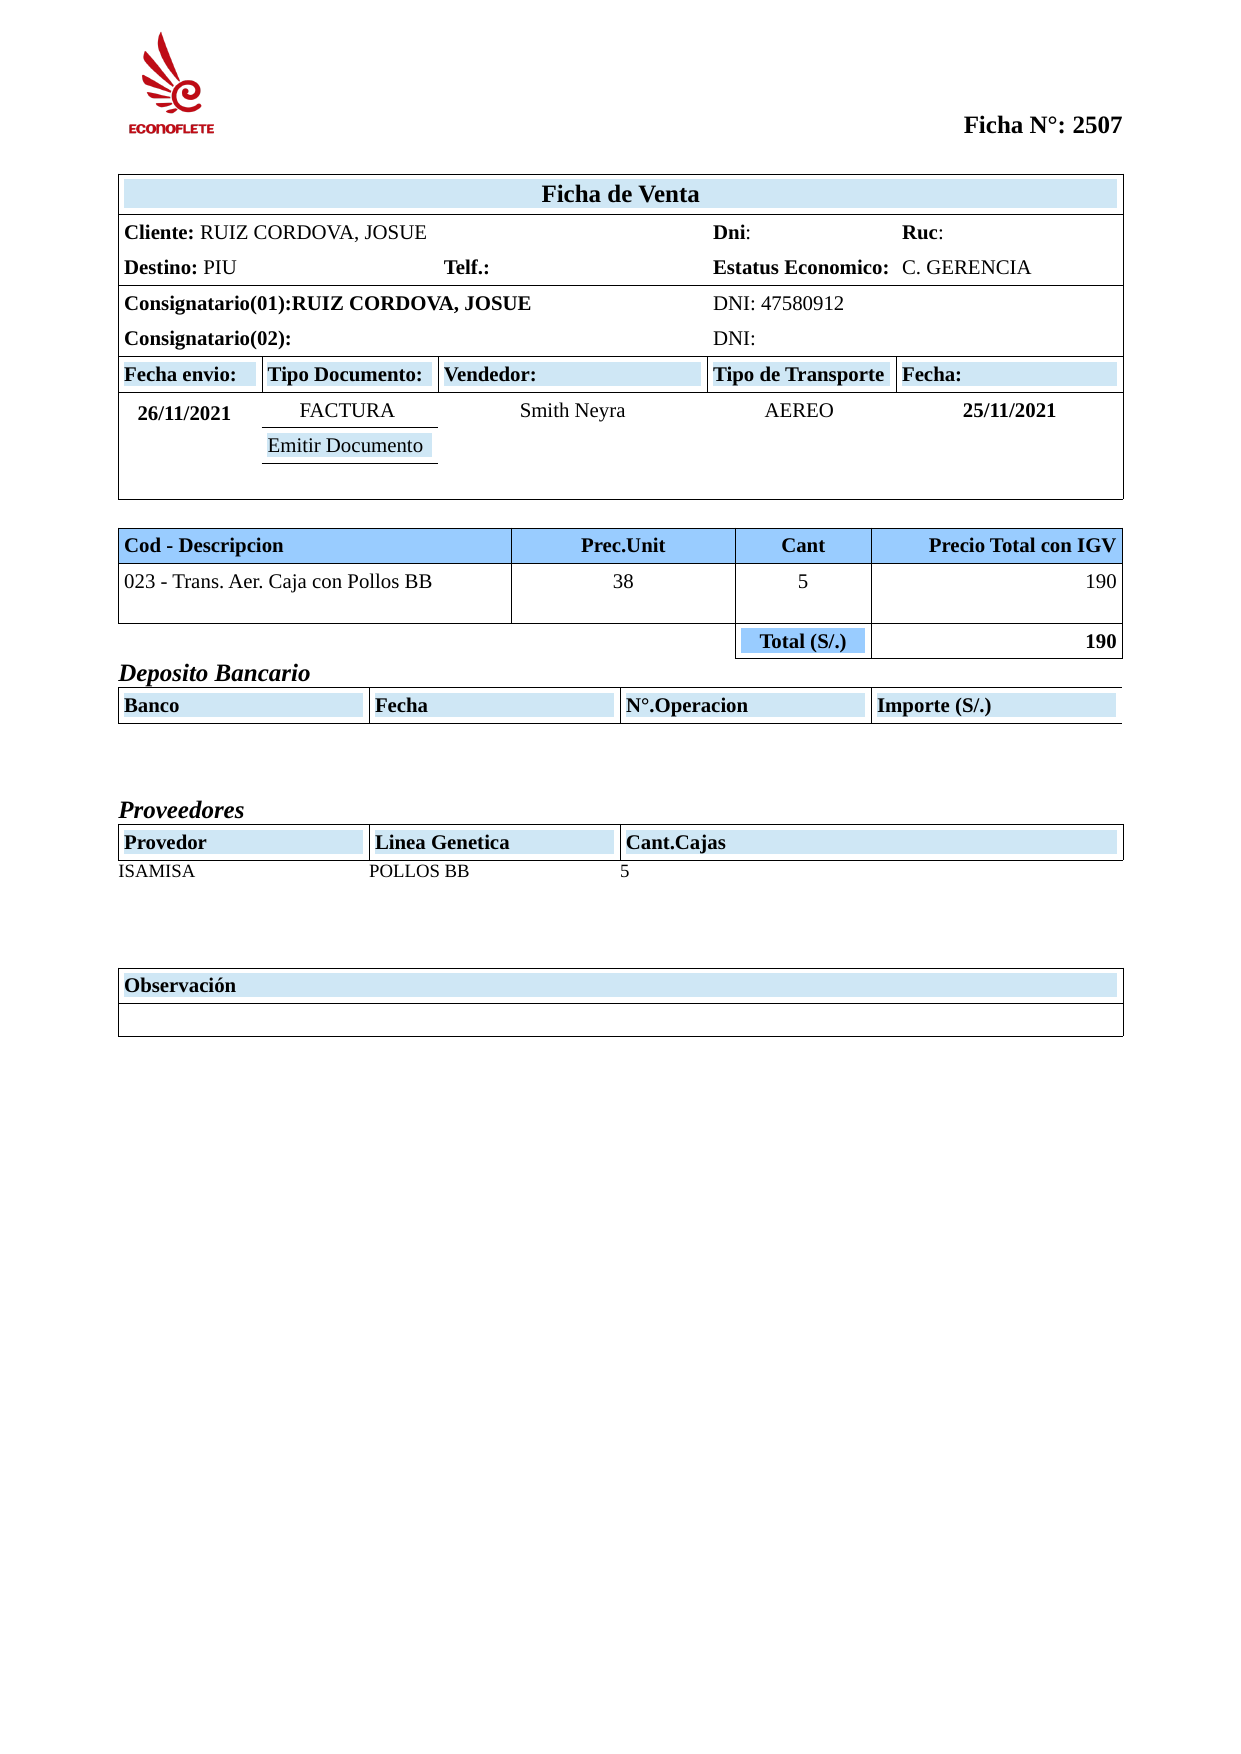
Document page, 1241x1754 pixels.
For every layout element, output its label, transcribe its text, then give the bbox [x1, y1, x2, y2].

table_cell [262, 464, 438, 498]
table_header N°.Operacion [621, 688, 871, 723]
table_cell 023 - Trans. Aer. Caja con Pollos BB [119, 564, 511, 623]
table_cell [369, 946, 620, 967]
table_cell Smith Neyra [438, 393, 707, 498]
table_cell [118, 747, 369, 771]
table_cell 190 [872, 624, 1122, 658]
table_cell DNI: 47580912 [707, 286, 1123, 321]
table_cell Ruc: [896, 215, 1123, 249]
table_cell [871, 747, 1122, 771]
table_cell [620, 771, 871, 795]
table_cell DNI: [707, 321, 1123, 356]
table_cell [369, 903, 620, 924]
table_cell 5 [620, 861, 1123, 881]
table_cell [118, 924, 369, 946]
table_cell [118, 881, 369, 903]
table_cell Dni: [707, 215, 896, 249]
table_cell C. GERENCIA [896, 249, 1123, 285]
table_cell Destino: PIU [119, 249, 438, 285]
text Deposito Bancario [118, 658, 1122, 687]
table_cell Estatus Economico: [707, 249, 896, 285]
text Proveedores [118, 795, 1122, 824]
table_cell Consignatario(01):RUIZ CORDOVA, JOSUE [119, 286, 707, 321]
table_cell Telf.: [438, 249, 707, 285]
table_header Cant [736, 529, 871, 563]
table_cell Emitir Documento [262, 428, 438, 463]
table_cell 38 [512, 564, 735, 623]
table_header Prec.Unit [512, 529, 735, 563]
table_cell Fecha: [897, 357, 1123, 392]
table_header Banco [119, 688, 369, 723]
table_cell 26/11/2021 [119, 393, 262, 498]
table_header Fecha [370, 688, 620, 723]
table_cell [620, 903, 1123, 924]
table_cell [369, 771, 620, 795]
table_cell [118, 903, 369, 924]
table_cell [118, 946, 369, 967]
table_cell [369, 924, 620, 946]
table_cell [620, 924, 1123, 946]
table_cell Fecha envio: [119, 357, 262, 392]
table_cell 5 [736, 564, 871, 623]
table_header Ficha de Venta [119, 175, 1123, 214]
table_cell [871, 724, 1122, 747]
table_cell Cliente: RUIZ CORDOVA, JOSUE [119, 215, 707, 249]
table_cell Total (S/.) [736, 624, 871, 658]
table_cell Consignatario(02): [119, 321, 707, 356]
table_cell FACTURA [262, 393, 438, 427]
table_header Observación [119, 969, 1123, 1003]
table_cell 25/11/2021 [896, 393, 1123, 498]
table_header Importe (S/.) [872, 688, 1122, 723]
table_cell [369, 724, 620, 747]
table_header Provedor [119, 825, 369, 859]
table_cell [620, 946, 1123, 967]
table_cell AEREO [707, 393, 896, 498]
table_cell ISAMISA [118, 861, 369, 881]
table_cell POLLOS BB [369, 861, 620, 881]
table_cell [620, 747, 871, 771]
table_cell [369, 881, 620, 903]
table_cell 190 [872, 564, 1122, 623]
table_cell Tipo Documento: [263, 357, 438, 392]
table_cell [620, 881, 1123, 903]
table_header Cant.Cajas [621, 825, 1123, 859]
table_header Cod - Descripcion [119, 529, 511, 563]
table_cell [620, 724, 871, 747]
table_cell [118, 771, 369, 795]
table_cell [369, 747, 620, 771]
picture [118, 31, 225, 134]
table_header Linea Genetica [370, 825, 620, 859]
table_cell Vendedor: [439, 357, 707, 392]
table_cell Tipo de Transporte [708, 357, 896, 392]
table_cell [119, 1004, 1123, 1036]
table_cell [118, 624, 511, 658]
table_header Precio Total con IGV [872, 529, 1122, 563]
table_cell [871, 771, 1122, 795]
table_cell [118, 724, 369, 747]
table_cell [511, 624, 735, 658]
